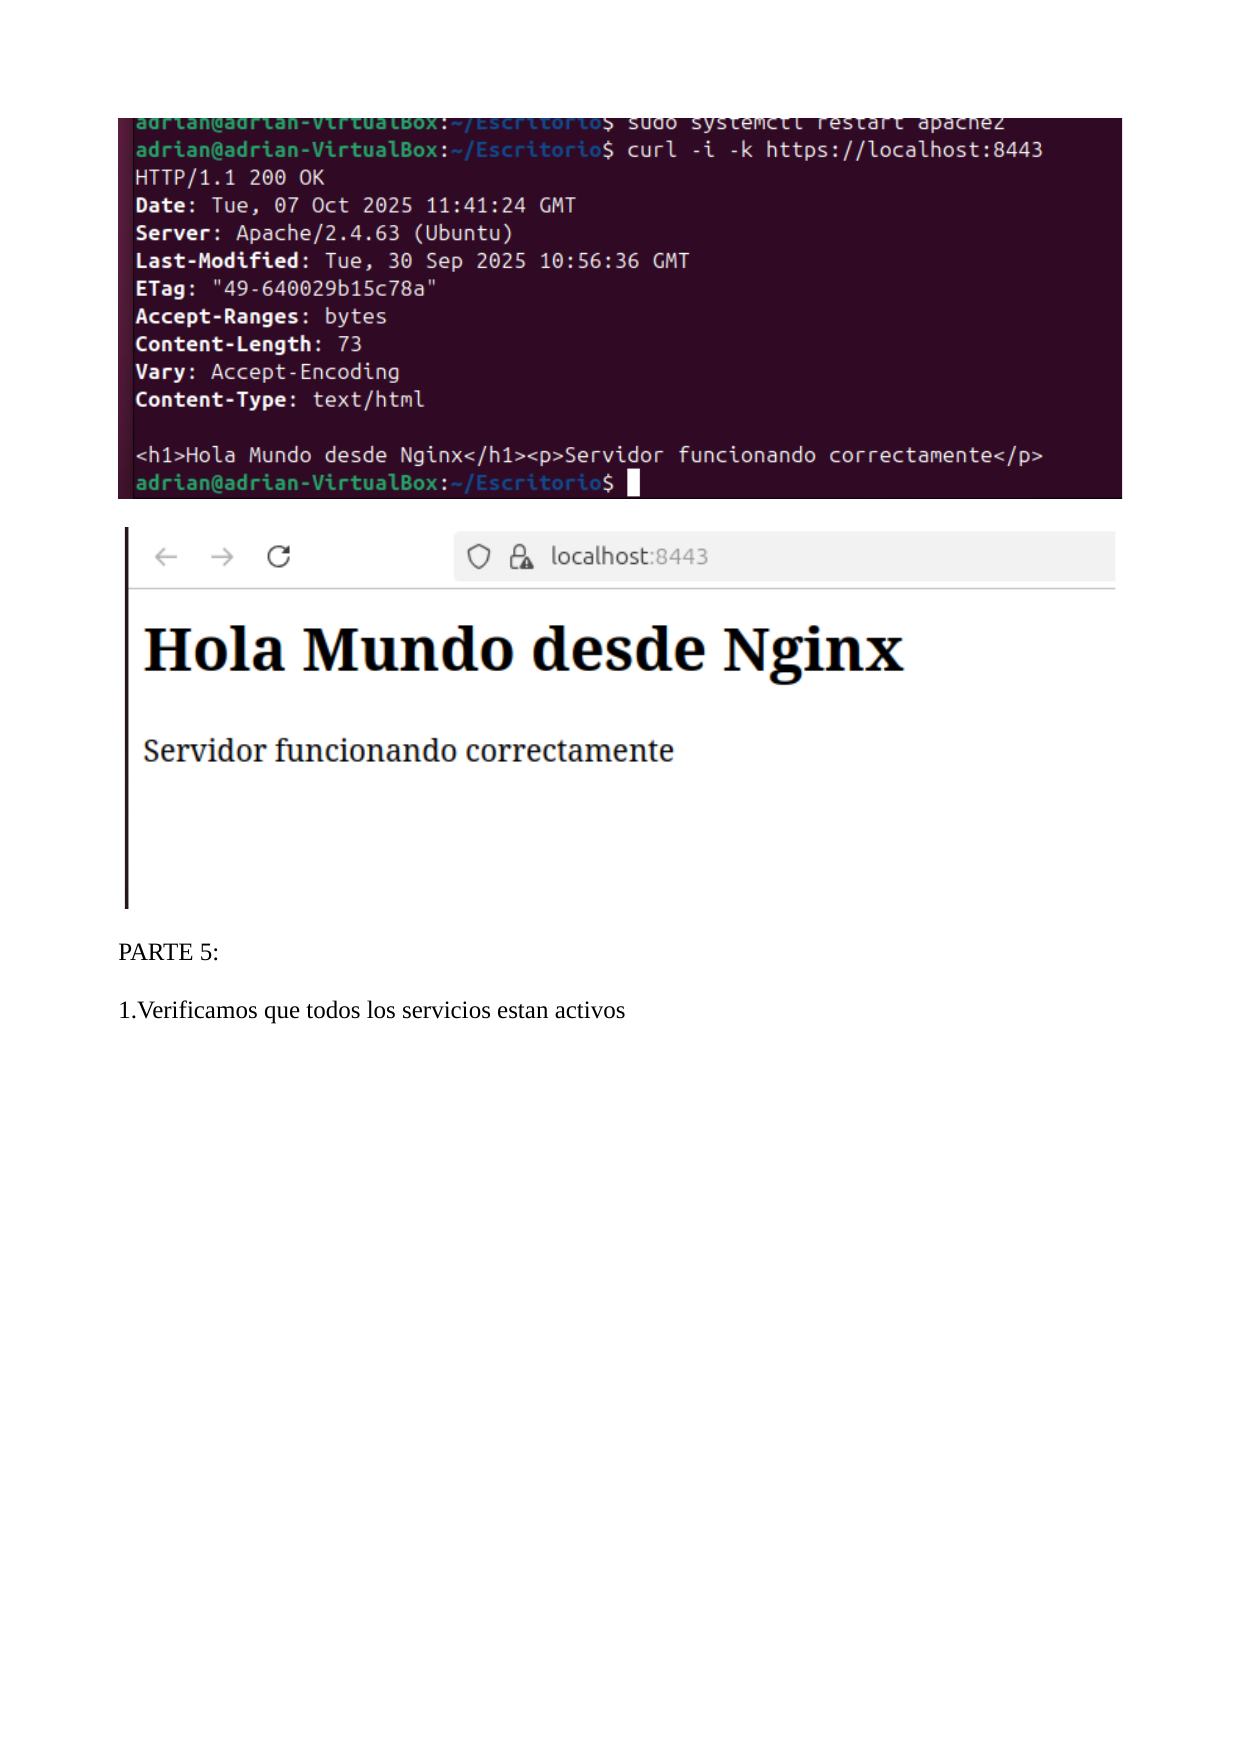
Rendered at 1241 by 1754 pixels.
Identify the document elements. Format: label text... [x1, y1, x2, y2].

picture [124, 527, 1116, 909]
picture [118, 118, 1123, 499]
text 1.Verificamos que todos los servicios estan activos [118, 995, 1122, 1023]
text PARTE 5: [118, 937, 1122, 966]
